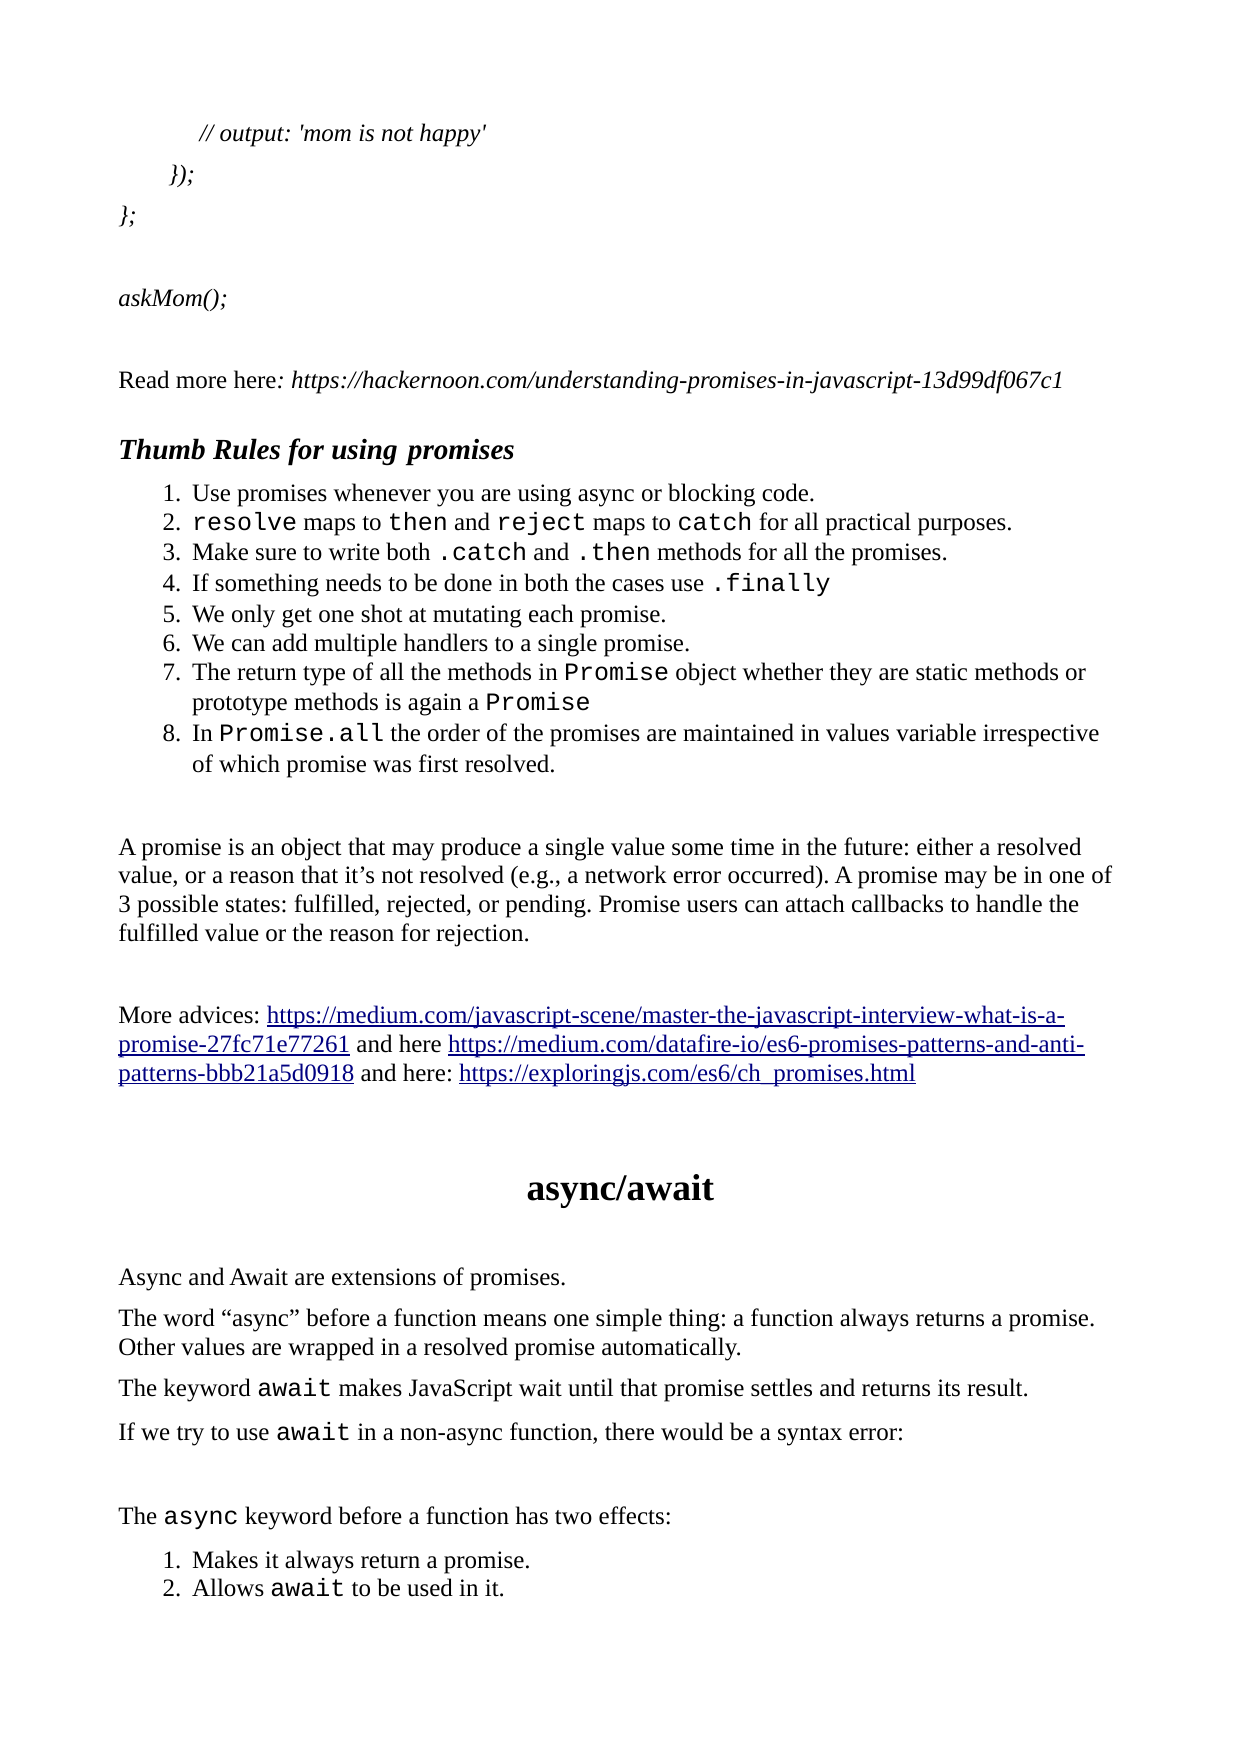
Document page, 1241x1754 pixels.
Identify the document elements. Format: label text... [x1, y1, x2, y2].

text The keyword await makes JavaScript wait until that promise settles and returns its result. [118, 1373, 1122, 1404]
subtitle async/await [118, 1165, 1122, 1208]
list Make sure to write both .catch and .then methods for all the promises. [162, 537, 1122, 568]
text If we try to use await in a non-async function, there would be a syntax error: [118, 1417, 1122, 1448]
text }); [118, 159, 1122, 188]
text }; [118, 201, 1122, 229]
list In Promise.all the order of the promises are maintained in values variable irrespective of which promise was first resolved. [162, 718, 1122, 778]
list If something needs to be done in both the cases use .finally [162, 568, 1122, 599]
text The async keyword before a function has two effects: [118, 1501, 1122, 1532]
subtitle Thumb Rules for using promises [118, 432, 1122, 465]
text Read more here: https://hackernoon.com/understanding-promises-in-javascript-13d99df067c1 [118, 366, 1122, 394]
list resolve maps to then and reject maps to catch for all practical purposes. [162, 507, 1122, 537]
list Allows await to be used in it. [162, 1573, 1122, 1604]
text More advices: https://medium.com/javascript-scene/master-the-javascript-interview-what-is-a-promise-27fc71e77261 and here https://medium.com/datafire-io/es6-promises-patterns-and-anti-patterns-bbb21a5d0918 and here: https://exploringjs.com/es6/ch_promises.html [118, 1000, 1122, 1087]
list Makes it always return a promise. [162, 1545, 1122, 1573]
text // output: 'mom is not happy' [118, 118, 1122, 147]
text A promise is an object that may produce a single value some time in the future: either a resolved value, or a reason that it’s not resolved (e.g., a network error occurred). A promise may be in one of 3 possible states: fulfilled, rejected, or pending. Promise users can attach callbacks to handle the fulfilled value or the reason for rejection. [118, 832, 1122, 947]
list We only get one shot at mutating each promise. [162, 599, 1122, 628]
list We can add multiple handlers to a single promise. [162, 628, 1122, 657]
list Use promises whenever you are using async or blocking code. [162, 478, 1122, 507]
text askMom(); [118, 283, 1122, 312]
text The word “async” before a function means one simple thing: a function always returns a promise. Other values are wrapped in a resolved promise automatically. [118, 1303, 1122, 1361]
text Async and Await are extensions of promises. [118, 1262, 1122, 1291]
list The return type of all the methods in Promise object whether they are static methods or prototype methods is again a Promise [162, 657, 1122, 718]
